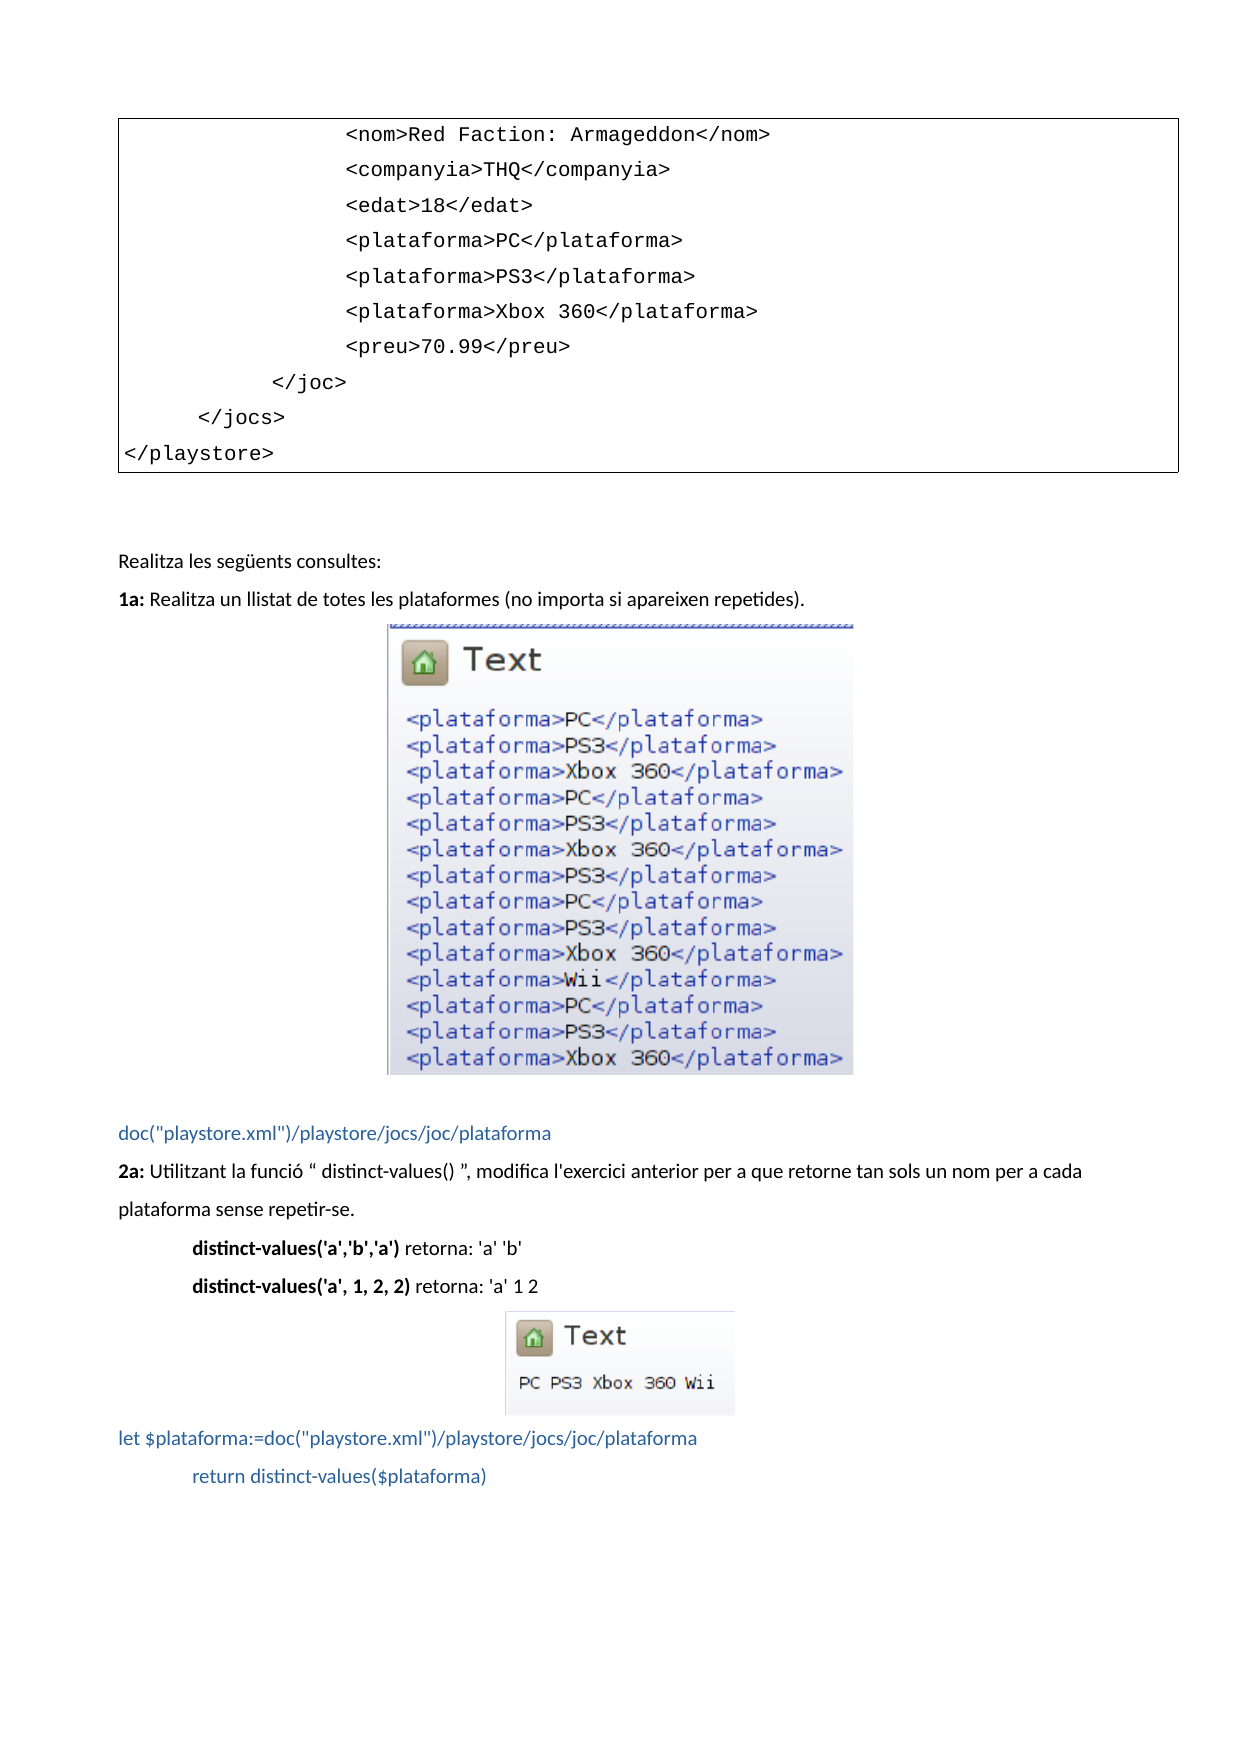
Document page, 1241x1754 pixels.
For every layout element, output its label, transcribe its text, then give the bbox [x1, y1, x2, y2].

table_header <nom>Red Faction: Armageddon</nom> <companyia>THQ</companyia> <edat>18</edat> <plataforma>PC</plataforma> <plataforma>PS3</plataforma> <plataforma>Xbox 360</plataforma> <preu>70.99</preu> </joc> </jocs> </playstore> [119, 119, 1178, 472]
text distinct-values('a', 1, 2, 2) retorna: 'a' 1 2 [118, 1273, 1122, 1298]
text distinct-values('a','b','a') retorna: 'a' 'b' [118, 1235, 1122, 1260]
picture [386, 624, 854, 1075]
text doc("playstore.xml")/playstore/jocs/joc/plataforma [118, 1120, 1122, 1146]
text return distinct-values($plataforma) [118, 1463, 1122, 1489]
text 2a: Utilitzant la funció “ distinct-values() ”, modifica l'exercici anterior per a que retorne tan sols un nom per a cada [118, 1158, 1122, 1184]
text Realitza les següents consultes: [118, 548, 1122, 574]
text let $plataforma:=doc("playstore.xml")/playstore/jocs/joc/plataforma [118, 1425, 1122, 1451]
text 1a: Realitza un llistat de totes les plataformes (no importa si apareixen repetides). [118, 587, 1122, 612]
picture [505, 1311, 735, 1416]
text plataforma sense repetir-se. [118, 1197, 1122, 1222]
